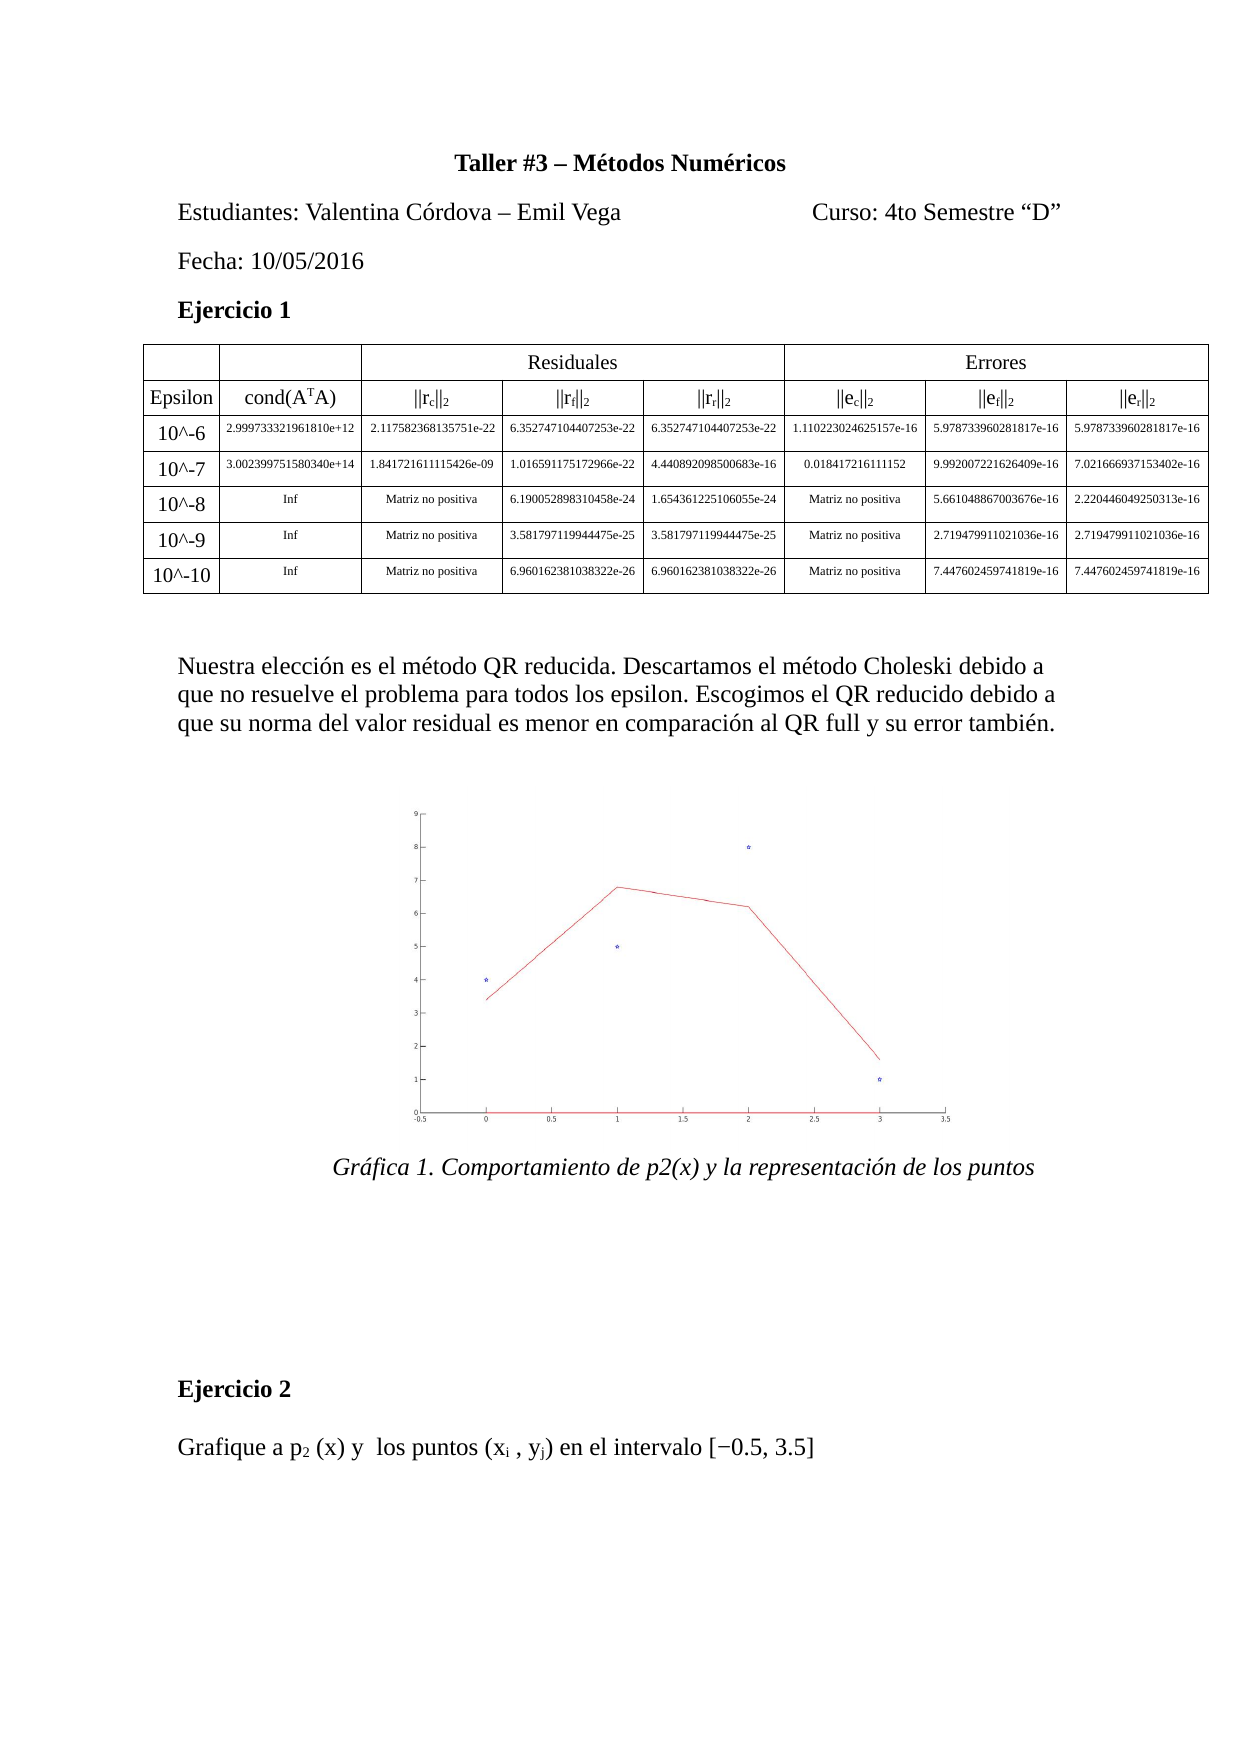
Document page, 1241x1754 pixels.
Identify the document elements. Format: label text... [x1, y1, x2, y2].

table_cell 6.190052898310458e-24 [503, 487, 643, 522]
table_cell 3.581797119944475e-25 [644, 523, 784, 558]
table_cell Inf [220, 523, 361, 558]
table_cell cond(ATA) [220, 381, 361, 415]
table_cell 1.654361225106055e-24 [644, 487, 784, 522]
table_cell 9.992007221626409e-16 [926, 452, 1066, 486]
table_cell 0.018417216111152 [785, 452, 925, 486]
table_cell ||rc||2 [362, 381, 502, 415]
table_cell ||ef||2 [926, 381, 1066, 415]
table_cell 10^-8 [144, 487, 219, 522]
table_cell ||ec||2 [785, 381, 925, 415]
picture [332, 786, 1010, 1153]
text Grafique a p2 (x) y los puntos (xi , yj) en el intervalo [−0.5, 3.5] [177, 1432, 1063, 1460]
text Taller #3 – Métodos Numéricos [177, 148, 1063, 176]
table_cell 6.352747104407253e-22 [503, 416, 643, 451]
table_header Errores [785, 345, 1208, 379]
table_cell 10^-6 [144, 416, 219, 451]
table_cell 10^-9 [144, 523, 219, 558]
text Ejercicio 1 [177, 295, 1063, 323]
table_cell 2.719479911021036e-16 [1067, 523, 1208, 558]
table_cell 5.661048867003676e-16 [926, 487, 1066, 522]
table_cell ||er||2 [1067, 381, 1208, 415]
table_cell Matriz no positiva [362, 559, 502, 593]
table_header Residuales [362, 345, 784, 379]
table_header [220, 345, 361, 379]
table_cell Matriz no positiva [785, 559, 925, 593]
table_cell Matriz no positiva [785, 523, 925, 558]
text Fecha: 10/05/2016 [177, 246, 1063, 274]
table_cell 2.999733321961810e+12 [220, 416, 361, 451]
table_cell Inf [220, 487, 361, 522]
text Gráfica 1. Comportamiento de p2(x) y la representación de los puntos [286, 782, 1083, 1181]
table_cell Inf [220, 559, 361, 593]
table_cell 1.110223024625157e-16 [785, 416, 925, 451]
table_cell ||rf||2 [503, 381, 643, 415]
table_cell 3.002399751580340e+14 [220, 452, 361, 486]
table_cell 2.719479911021036e-16 [926, 523, 1066, 558]
text Nuestra elección es el método QR reducida. Descartamos el método Choleski debido a que no resuelve el problema para todos los epsilon. Escogimos el QR reducido debido a que su norma del valor residual es menor en comparación al QR full y su error también. [177, 651, 1063, 737]
table_cell Matriz no positiva [785, 487, 925, 522]
table_cell 2.220446049250313e-16 [1067, 487, 1208, 522]
table_cell 7.447602459741819e-16 [1067, 559, 1208, 593]
table_cell 10^-10 [144, 559, 219, 593]
table_cell Matriz no positiva [362, 487, 502, 522]
table_cell 4.440892098500683e-16 [644, 452, 784, 486]
table_cell 6.960162381038322e-26 [503, 559, 643, 593]
table_cell 6.960162381038322e-26 [644, 559, 784, 593]
table_cell 10^-7 [144, 452, 219, 486]
table_cell 5.978733960281817e-16 [926, 416, 1066, 451]
table_header [144, 345, 219, 379]
table_cell 3.581797119944475e-25 [503, 523, 643, 558]
table_cell 1.016591175172966e-22 [503, 452, 643, 486]
text Ejercicio 2 [177, 1374, 1063, 1403]
table_cell Epsilon [144, 381, 219, 415]
table_cell 6.352747104407253e-22 [644, 416, 784, 451]
table_cell 7.021666937153402e-16 [1067, 452, 1208, 486]
table_cell 2.117582368135751e-22 [362, 416, 502, 451]
table_cell 1.841721611115426e-09 [362, 452, 502, 486]
text Estudiantes: Valentina Córdova – Emil Vega Curso: 4to Semestre “D” [177, 197, 1063, 225]
table_cell ||rr||2 [644, 381, 784, 415]
table_cell 7.447602459741819e-16 [926, 559, 1066, 593]
table_cell 5.978733960281817e-16 [1067, 416, 1208, 451]
table_cell Matriz no positiva [362, 523, 502, 558]
